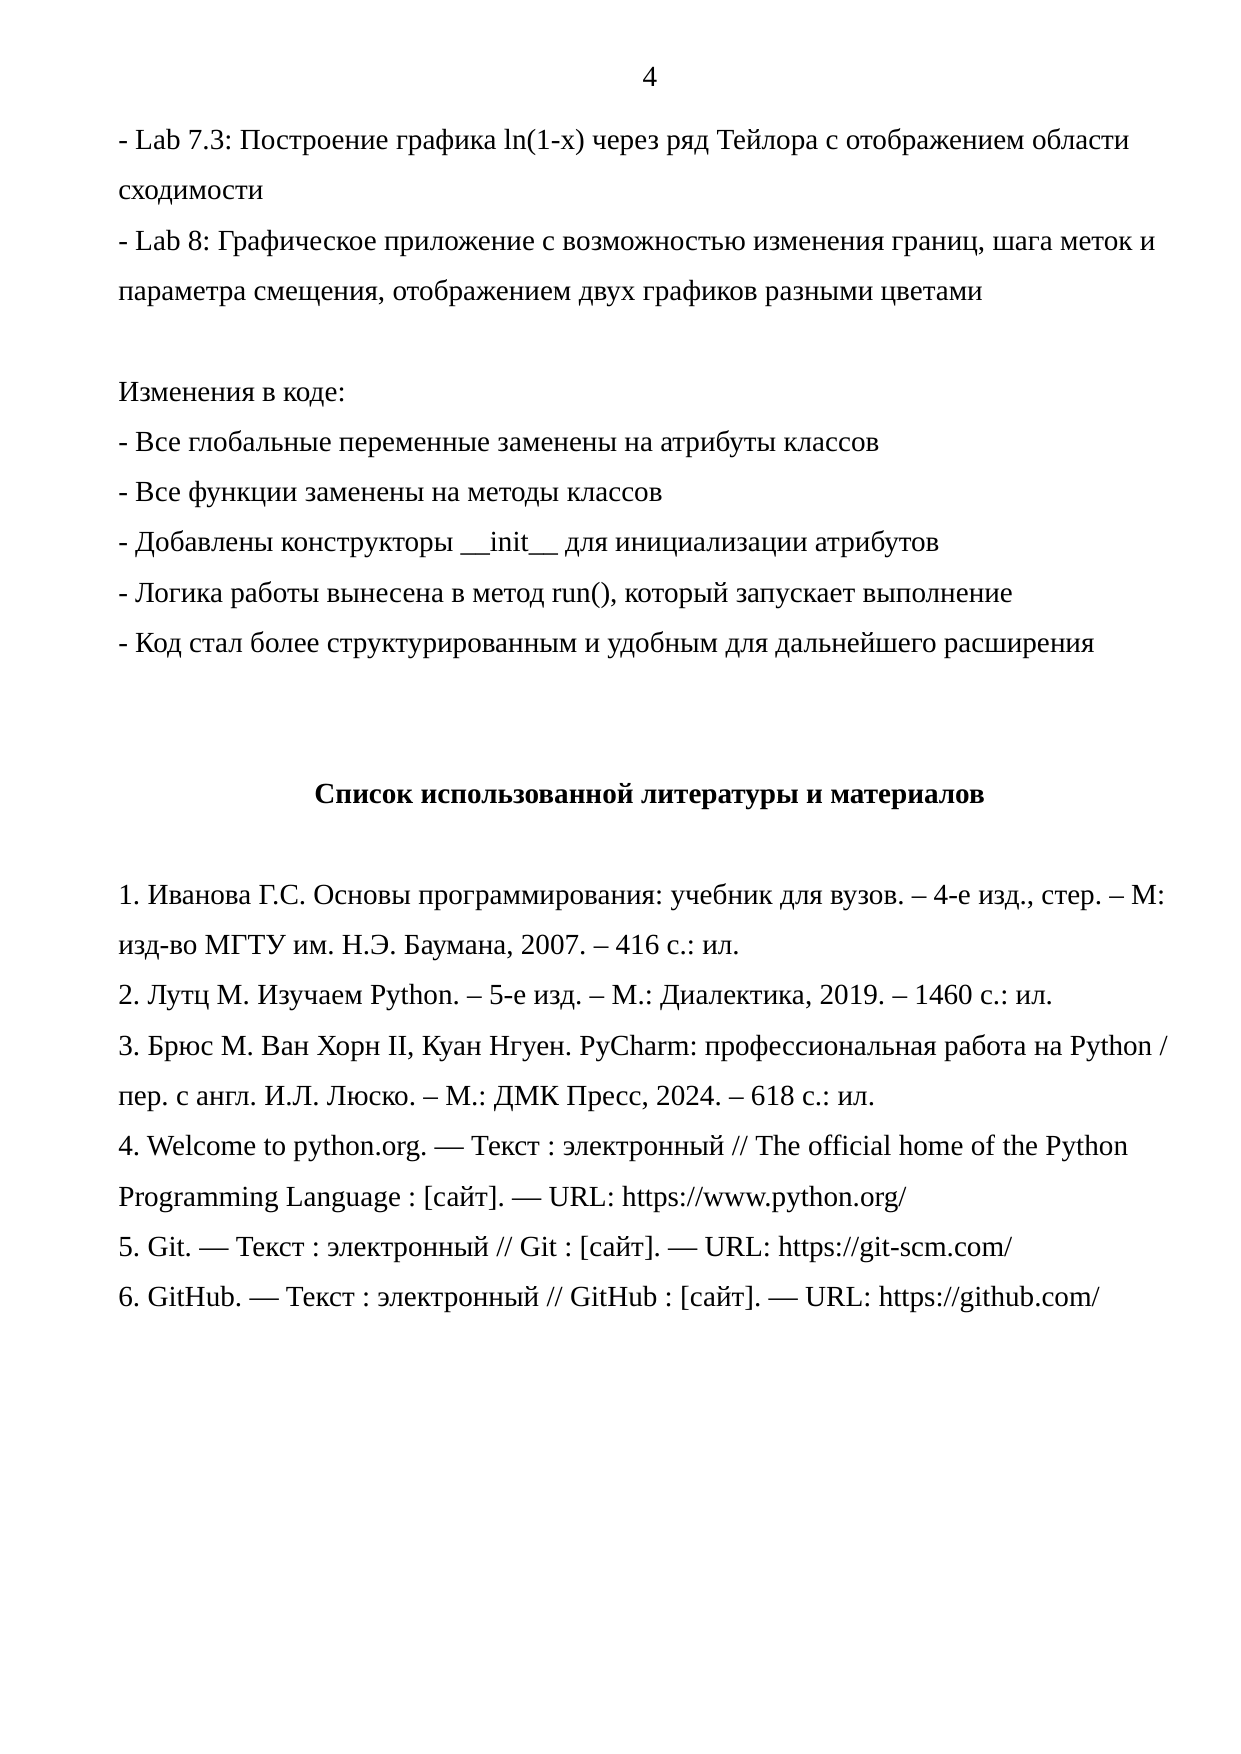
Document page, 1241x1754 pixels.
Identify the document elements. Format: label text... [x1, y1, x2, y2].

text - Все глобальные переменные заменены на атрибуты классов [118, 424, 1181, 457]
text 6. GitHub. — Текст : электронный // GitHub : [сайт]. — URL: https://github.com/ [118, 1279, 1181, 1313]
text - Код стал более структурированным и удобным для дальнейшего расширения [118, 625, 1181, 659]
text - Добавлены конструкторы __init__ для инициализации атрибутов [118, 524, 1181, 558]
text Изменения в коде: [118, 374, 1181, 407]
text 2. Лутц М. Изучаем Python. – 5-е изд. – М.: Диалектика, 2019. – 1460 с.: ил. [118, 977, 1181, 1011]
text - Lab 7.3: Построение графика ln(1-x) через ряд Тейлора с отображением области сходимости [118, 122, 1181, 206]
text 3. Брюс М. Ван Хорн II, Куан Нгуен. PyCharm: профессиональная работа на Python / пер. с англ. И.Л. Люско. – М.: ДМК Пресс, 2024. – 618 с.: ил. [118, 1028, 1181, 1112]
text 5. Git. — Текст : электронный // Git : [сайт]. — URL: https://git-scm.com/ [118, 1229, 1181, 1262]
text 1. Иванова Г.С. Основы программирования: учебник для вузов. – 4-е изд., стер. – М: изд-во МГТУ им. Н.Э. Баумана, 2007. – 416 с.: ил. [118, 877, 1181, 961]
text - Все функции заменены на методы классов [118, 474, 1181, 508]
text Список использованной литературы и материалов [118, 776, 1181, 810]
text - Логика работы вынесена в метод run(), который запускает выполнение [118, 575, 1181, 608]
text 4. Welcome to python.org. — Текст : электронный // The official home of the Python Programming Language : [сайт]. — URL: https://www.python.org/ [118, 1128, 1181, 1212]
text - Lab 8: Графическое приложение с возможностью изменения границ, шага меток и параметра смещения, отображением двух графиков разными цветами [118, 223, 1181, 307]
